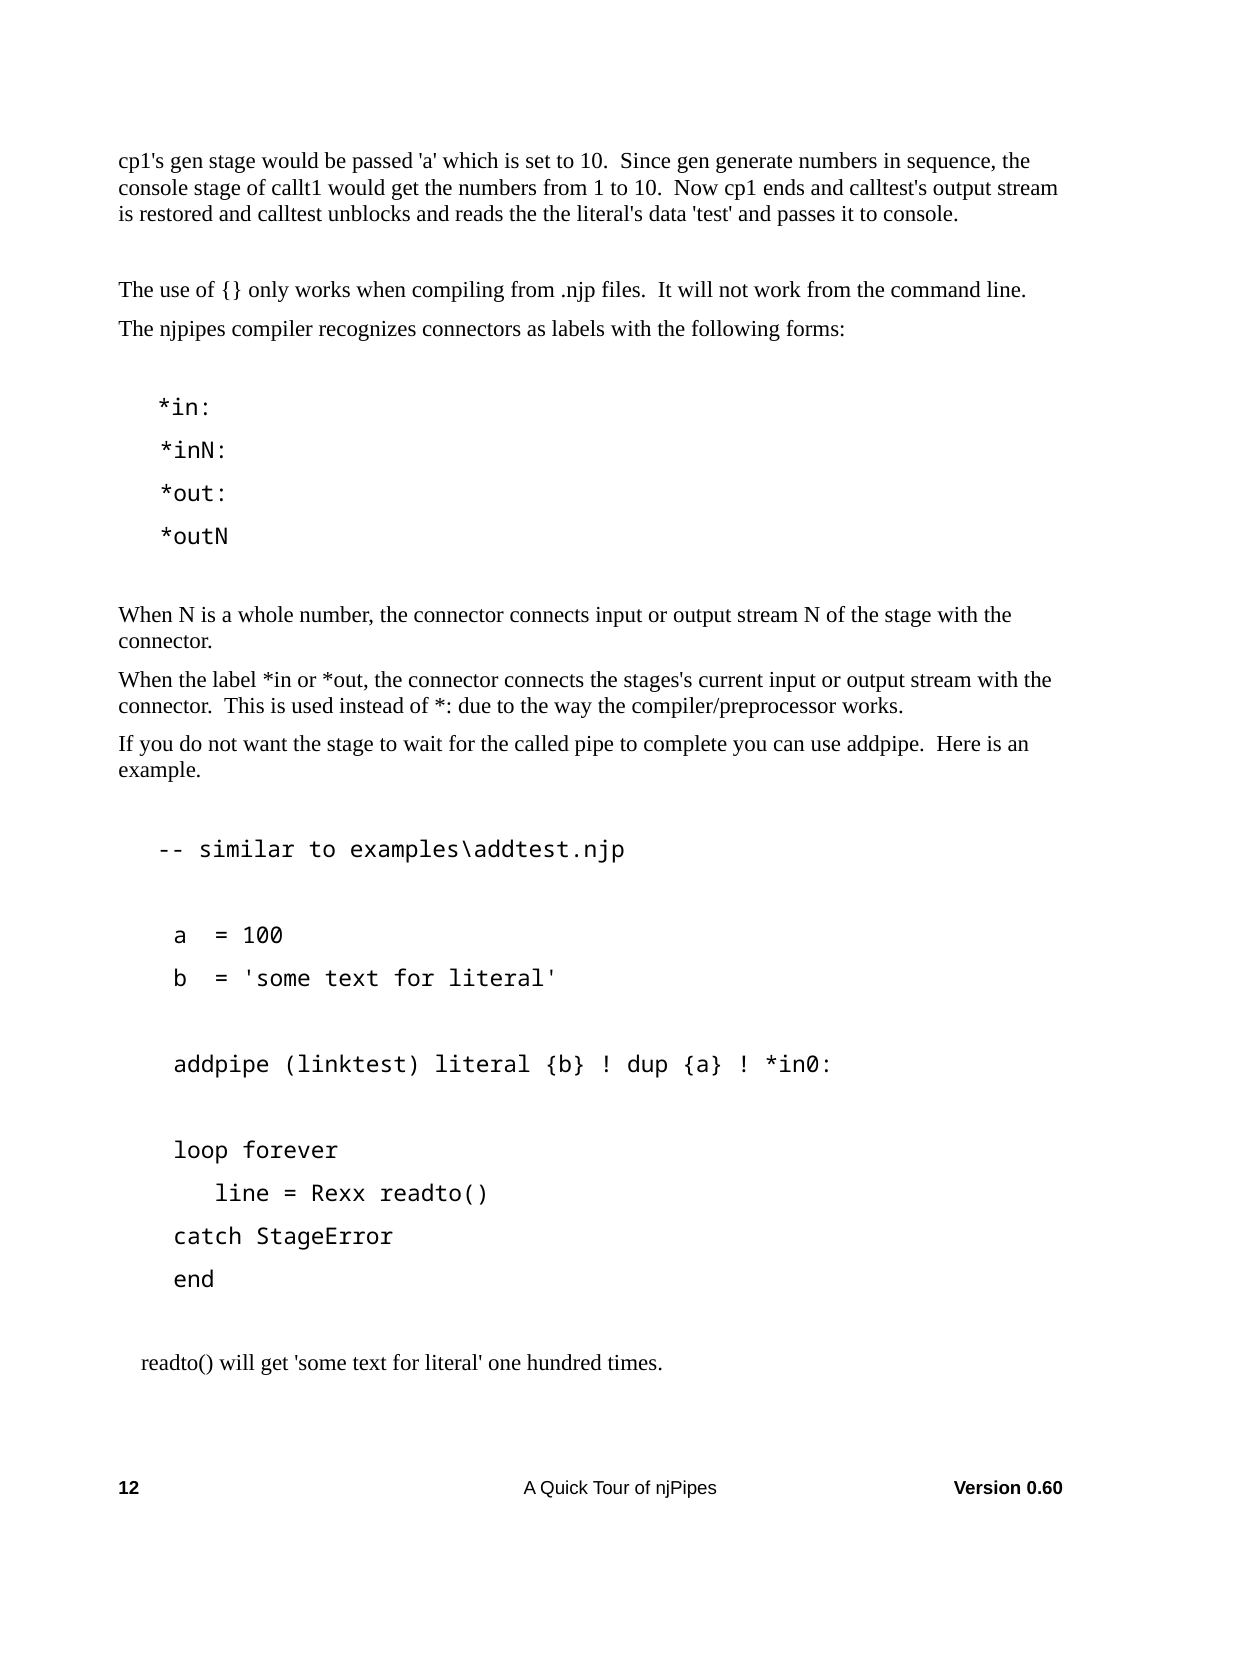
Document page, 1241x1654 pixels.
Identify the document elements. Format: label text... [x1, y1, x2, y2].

text If you do not want the stage to wait for the called pipe to complete you can use addpipe. Here is an example. [118, 730, 1063, 783]
text b = 'some text for literal' [118, 962, 1063, 993]
text loop forever [118, 1134, 1063, 1165]
text *in: [118, 391, 1063, 422]
text line = Rexx readto() [118, 1177, 1063, 1208]
text end [118, 1263, 1063, 1294]
text When the label *in or *out, the connector connects the stages's current input or output stream with the connector. This is used instead of *: due to the way the compiler/preprocessor works. [118, 666, 1063, 718]
text -- similar to examples\addtest.njp [118, 833, 1063, 864]
text The njpipes compiler recognizes connectors as labels with the following forms: [118, 315, 1063, 341]
text a = 100 [118, 919, 1063, 950]
text addpipe (linktest) literal {b} ! dup {a} ! *in0: [118, 1048, 1063, 1079]
text When N is a whole number, the connector connects input or output stream N of the stage with the connector. [118, 601, 1063, 654]
text cp1's gen stage would be passed 'a' which is set to 10. Since gen generate numbers in sequence, the console stage of callt1 would get the numbers from 1 to 10. Now cp1 ends and calltest's output stream is restored and calltest unblocks and reads the the literal's data 'test' and passes it to console. [118, 148, 1063, 227]
text readto() will get 'some text for literal' one hundred times. [118, 1349, 1063, 1375]
text catch StageError [118, 1220, 1063, 1251]
text *out: [118, 477, 1063, 508]
text *outN [118, 520, 1063, 551]
text The use of {} only works when compiling from .njp files. It will not work from the command line. [118, 277, 1063, 303]
text *inN: [118, 434, 1063, 465]
